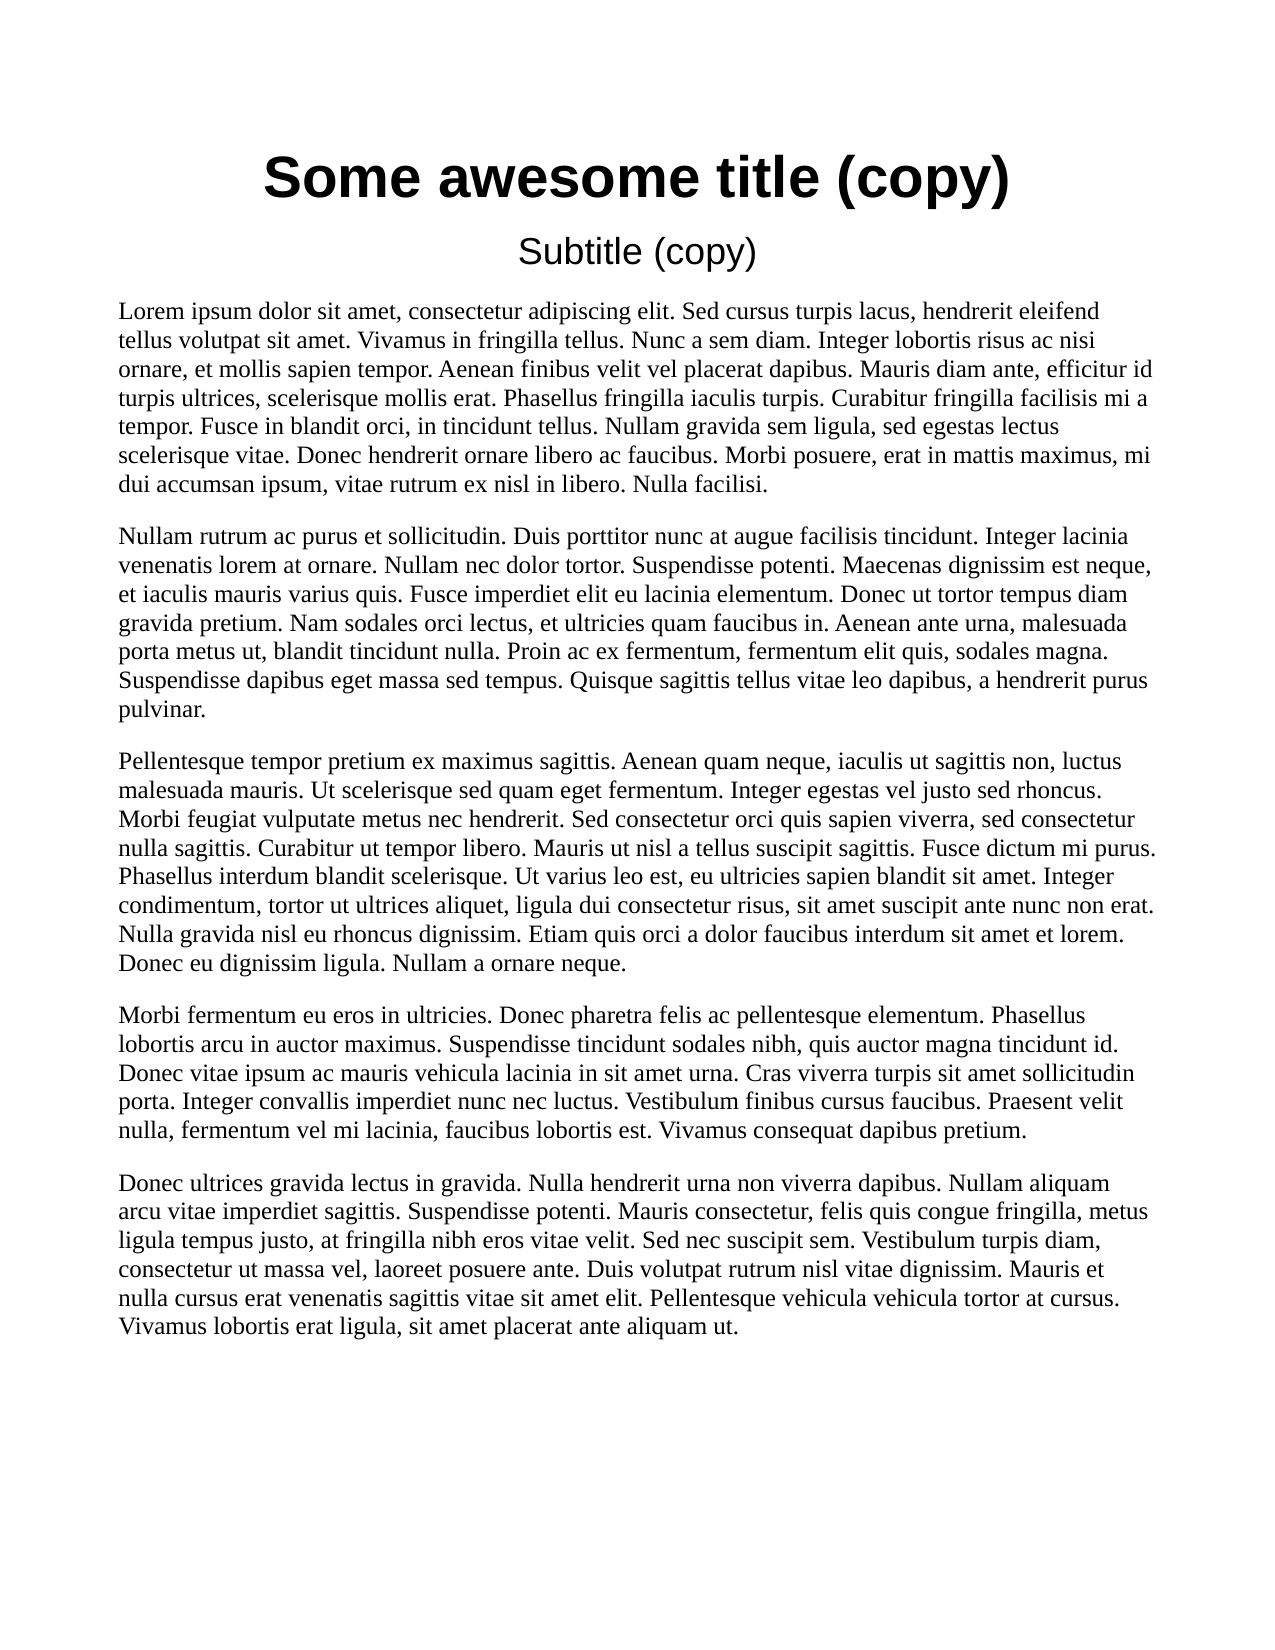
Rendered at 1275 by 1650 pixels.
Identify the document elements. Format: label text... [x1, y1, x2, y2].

text Lorem ipsum dolor sit amet, consectetur adipiscing elit. Sed cursus turpis lacus, hendrerit eleifend tellus volutpat sit amet. Vivamus in fringilla tellus. Nunc a sem diam. Integer lobortis risus ac nisi ornare, et mollis sapien tempor. Aenean finibus velit vel placerat dapibus. Mauris diam ante, efficitur id turpis ultrices, scelerisque mollis erat. Phasellus fringilla iaculis turpis. Curabitur fringilla facilisis mi a tempor. Fusce in blandit orci, in tincidunt tellus. Nullam gravida sem ligula, sed egestas lectus scelerisque vitae. Donec hendrerit ornare libero ac faucibus. Morbi posuere, erat in mattis maximus, mi dui accumsan ipsum, vitae rutrum ex nisl in libero. Nulla facilisi. [118, 296, 1157, 498]
text Nullam rutrum ac purus et sollicitudin. Duis porttitor nunc at augue facilisis tincidunt. Integer lacinia venenatis lorem at ornare. Nullam nec dolor tortor. Suspendisse potenti. Maecenas dignissim est neque, et iaculis mauris varius quis. Fusce imperdiet elit eu lacinia elementum. Donec ut tortor tempus diam gravida pretium. Nam sodales orci lectus, et ultricies quam faucibus in. Aenean ante urna, malesuada porta metus ut, blandit tincidunt nulla. Proin ac ex fermentum, fermentum elit quis, sodales magna. Suspendisse dapibus eget massa sed tempus. Quisque sagittis tellus vitae leo dapibus, a hendrerit purus pulvinar. [118, 521, 1157, 723]
text Pellentesque tempor pretium ex maximus sagittis. Aenean quam neque, iaculis ut sagittis non, luctus malesuada mauris. Ut scelerisque sed quam eget fermentum. Integer egestas vel justo sed rhoncus. Morbi feugiat vulputate metus nec hendrerit. Sed consectetur orci quis sapien viverra, sed consectetur nulla sagittis. Curabitur ut tempor libero. Mauris ut nisl a tellus suscipit sagittis. Fusce dictum mi purus. Phasellus interdum blandit scelerisque. Ut varius leo est, eu ultricies sapien blandit sit amet. Integer condimentum, tortor ut ultrices aliquet, ligula dui consectetur risus, sit amet suscipit ante nunc non erat. Nulla gravida nisl eu rhoncus dignissim. Etiam quis orci a dolor faucibus interdum sit amet et lorem. Donec eu dignissim ligula. Nullam a ornare neque. [118, 746, 1157, 976]
text Morbi fermentum eu eros in ultricies. Donec pharetra felis ac pellentesque elementum. Phasellus lobortis arcu in auctor maximus. Suspendisse tincidunt sodales nibh, quis auctor magna tincidunt id. Donec vitae ipsum ac mauris vehicula lacinia in sit amet urna. Cras viverra turpis sit amet sollicitudin porta. Integer convallis imperdiet nunc nec luctus. Vestibulum finibus cursus faucibus. Praesent velit nulla, fermentum vel mi lacinia, faucibus lobortis est. Vivamus consequat dapibus pretium. [118, 1000, 1157, 1144]
subtitle Subtitle (copy) [118, 229, 1157, 272]
title Some awesome title (copy) [118, 143, 1157, 210]
text Donec ultrices gravida lectus in gravida. Nulla hendrerit urna non viverra dapibus. Nullam aliquam arcu vitae imperdiet sagittis. Suspendisse potenti. Mauris consectetur, felis quis congue fringilla, metus ligula tempus justo, at fringilla nibh eros vitae velit. Sed nec suscipit sem. Vestibulum turpis diam, consectetur ut massa vel, laoreet posuere ante. Duis volutpat rutrum nisl vitae dignissim. Mauris et nulla cursus erat venenatis sagittis vitae sit amet elit. Pellentesque vehicula vehicula tortor at cursus. Vivamus lobortis erat ligula, sit amet placerat ante aliquam ut. [118, 1168, 1157, 1340]
